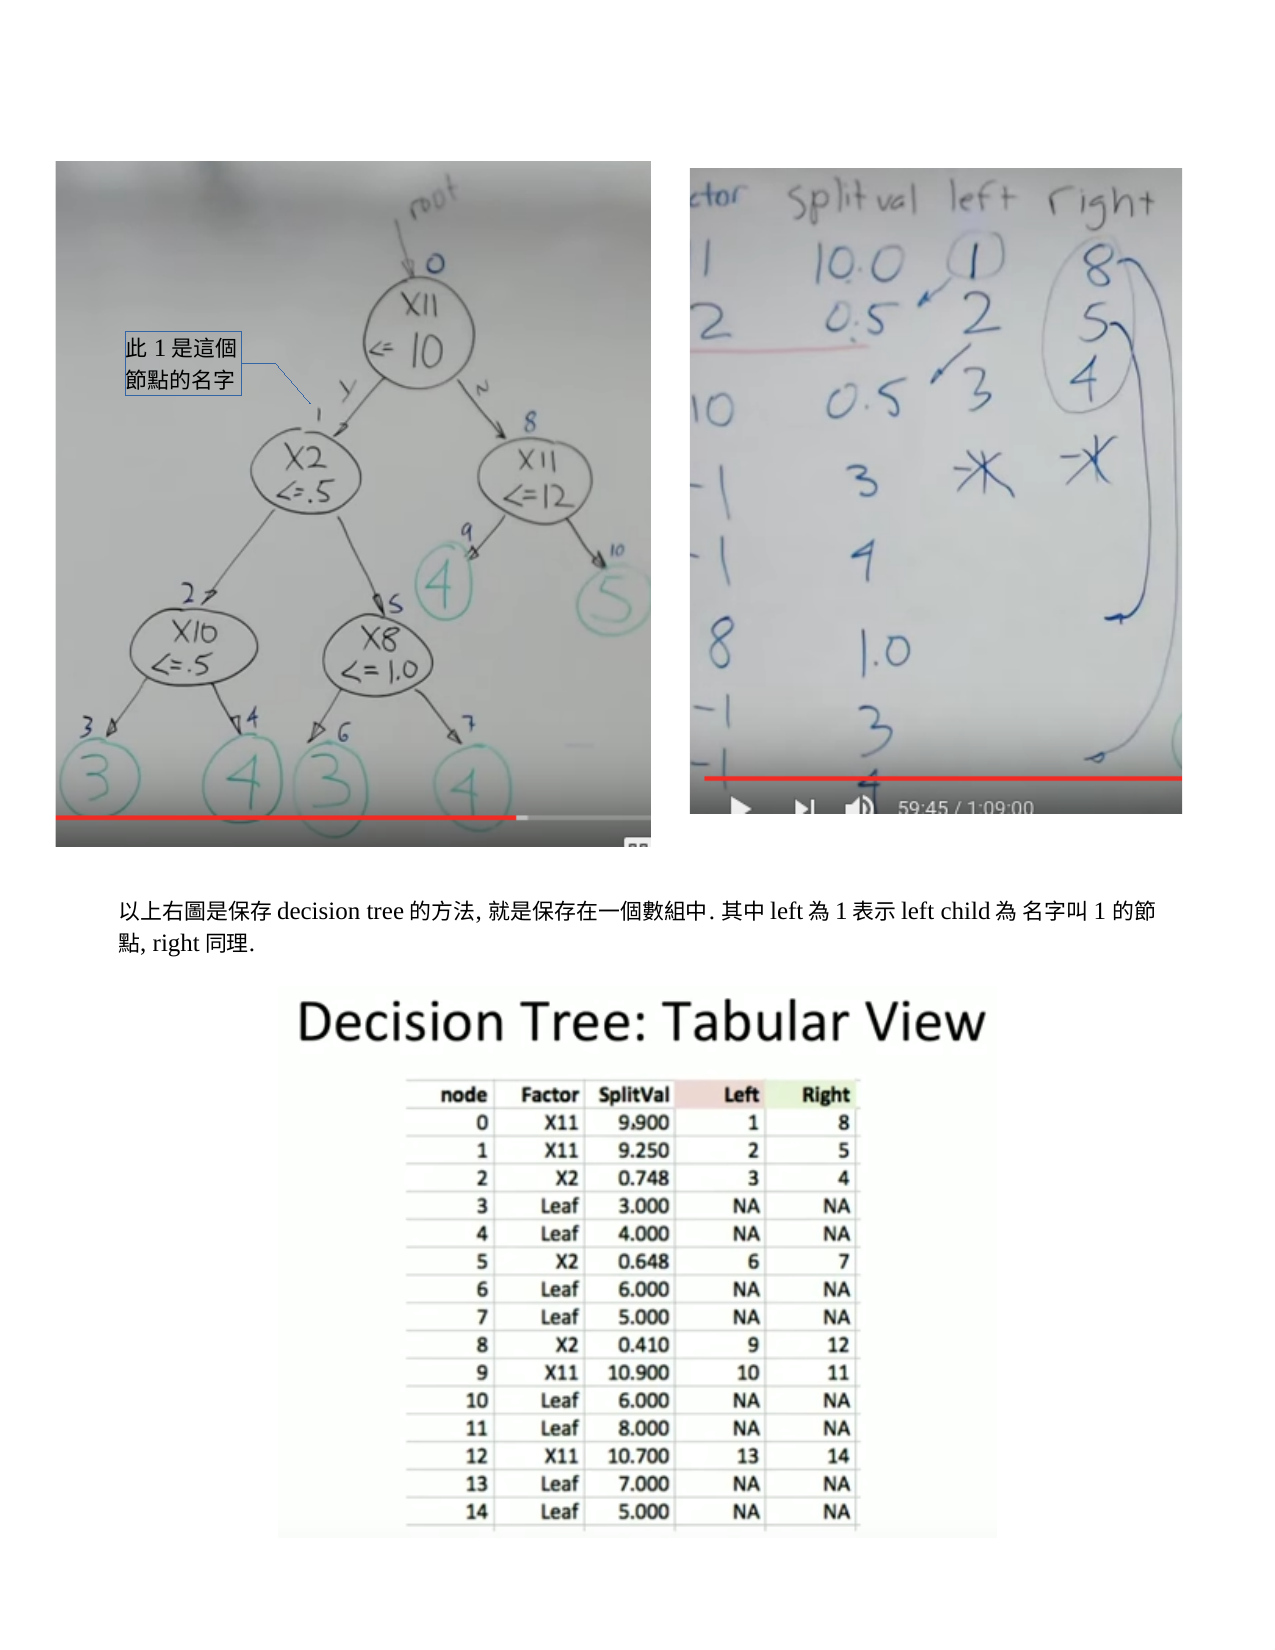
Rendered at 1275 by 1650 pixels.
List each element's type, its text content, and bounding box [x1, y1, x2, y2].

picture [278, 986, 997, 1538]
text 以上右圖是保存decision tree的方法, 就是保存在一個數組中. 其中left為1表示left child為 名字叫1 的節點, right同理. [118, 894, 1157, 958]
picture [55, 161, 651, 847]
picture [689, 168, 1183, 814]
